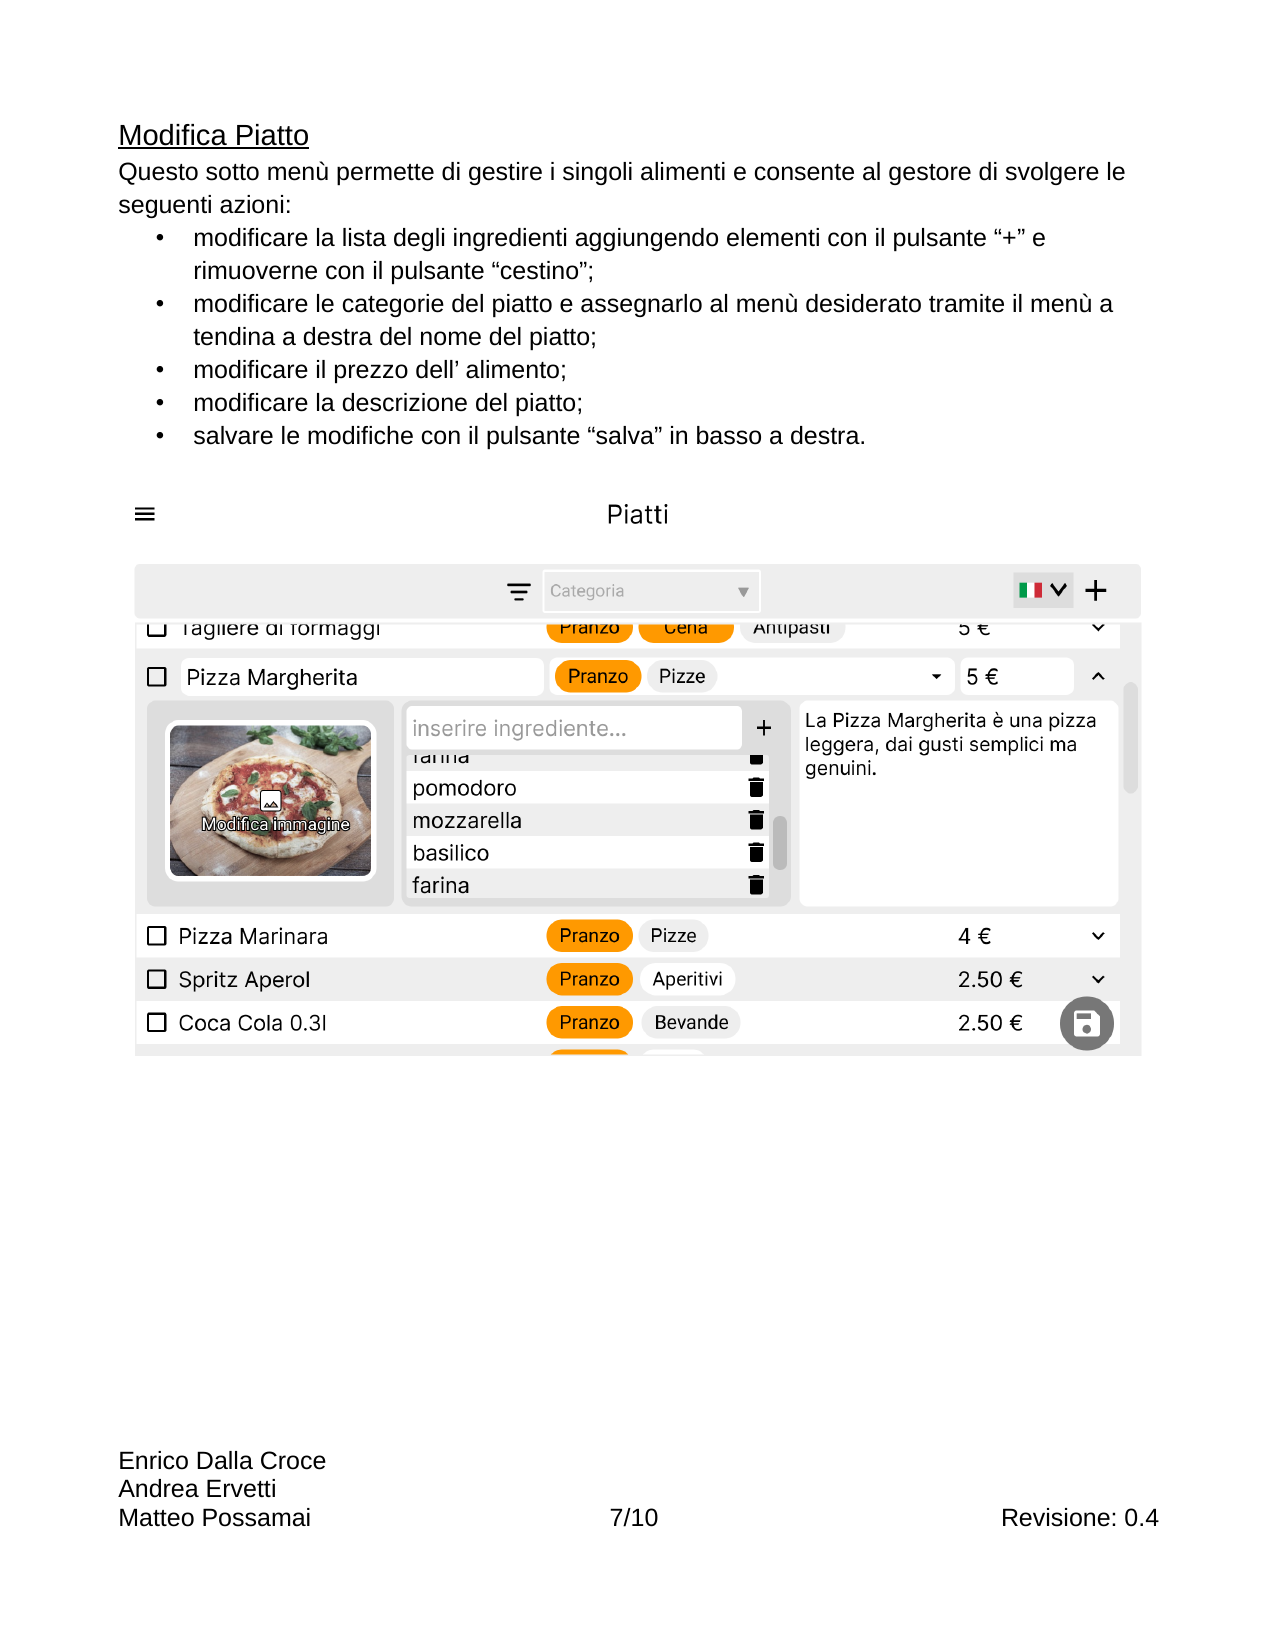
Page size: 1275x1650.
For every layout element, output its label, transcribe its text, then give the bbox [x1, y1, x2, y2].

text Modifica Piatto [118, 118, 1157, 152]
list modificare il prezzo dell’ alimento; [156, 355, 1157, 384]
list salvare le modifiche con il pulsante “salva” in basso a destra. [156, 421, 1157, 450]
list modificare la descrizione del piatto; [156, 388, 1157, 417]
list modificare le categorie del piatto e assegnarlo al menù desiderato tramite il menù a tendina a destra del nome del piatto; [156, 289, 1157, 351]
text Questo sotto menù permette di gestire i singoli alimenti e consente al gestore di svolgere le seguenti azioni: [118, 157, 1157, 218]
picture [118, 487, 1157, 1072]
list modificare la lista degli ingredienti aggiungendo elementi con il pulsante “+” e rimuoverne con il pulsante “cestino”; [156, 223, 1157, 284]
